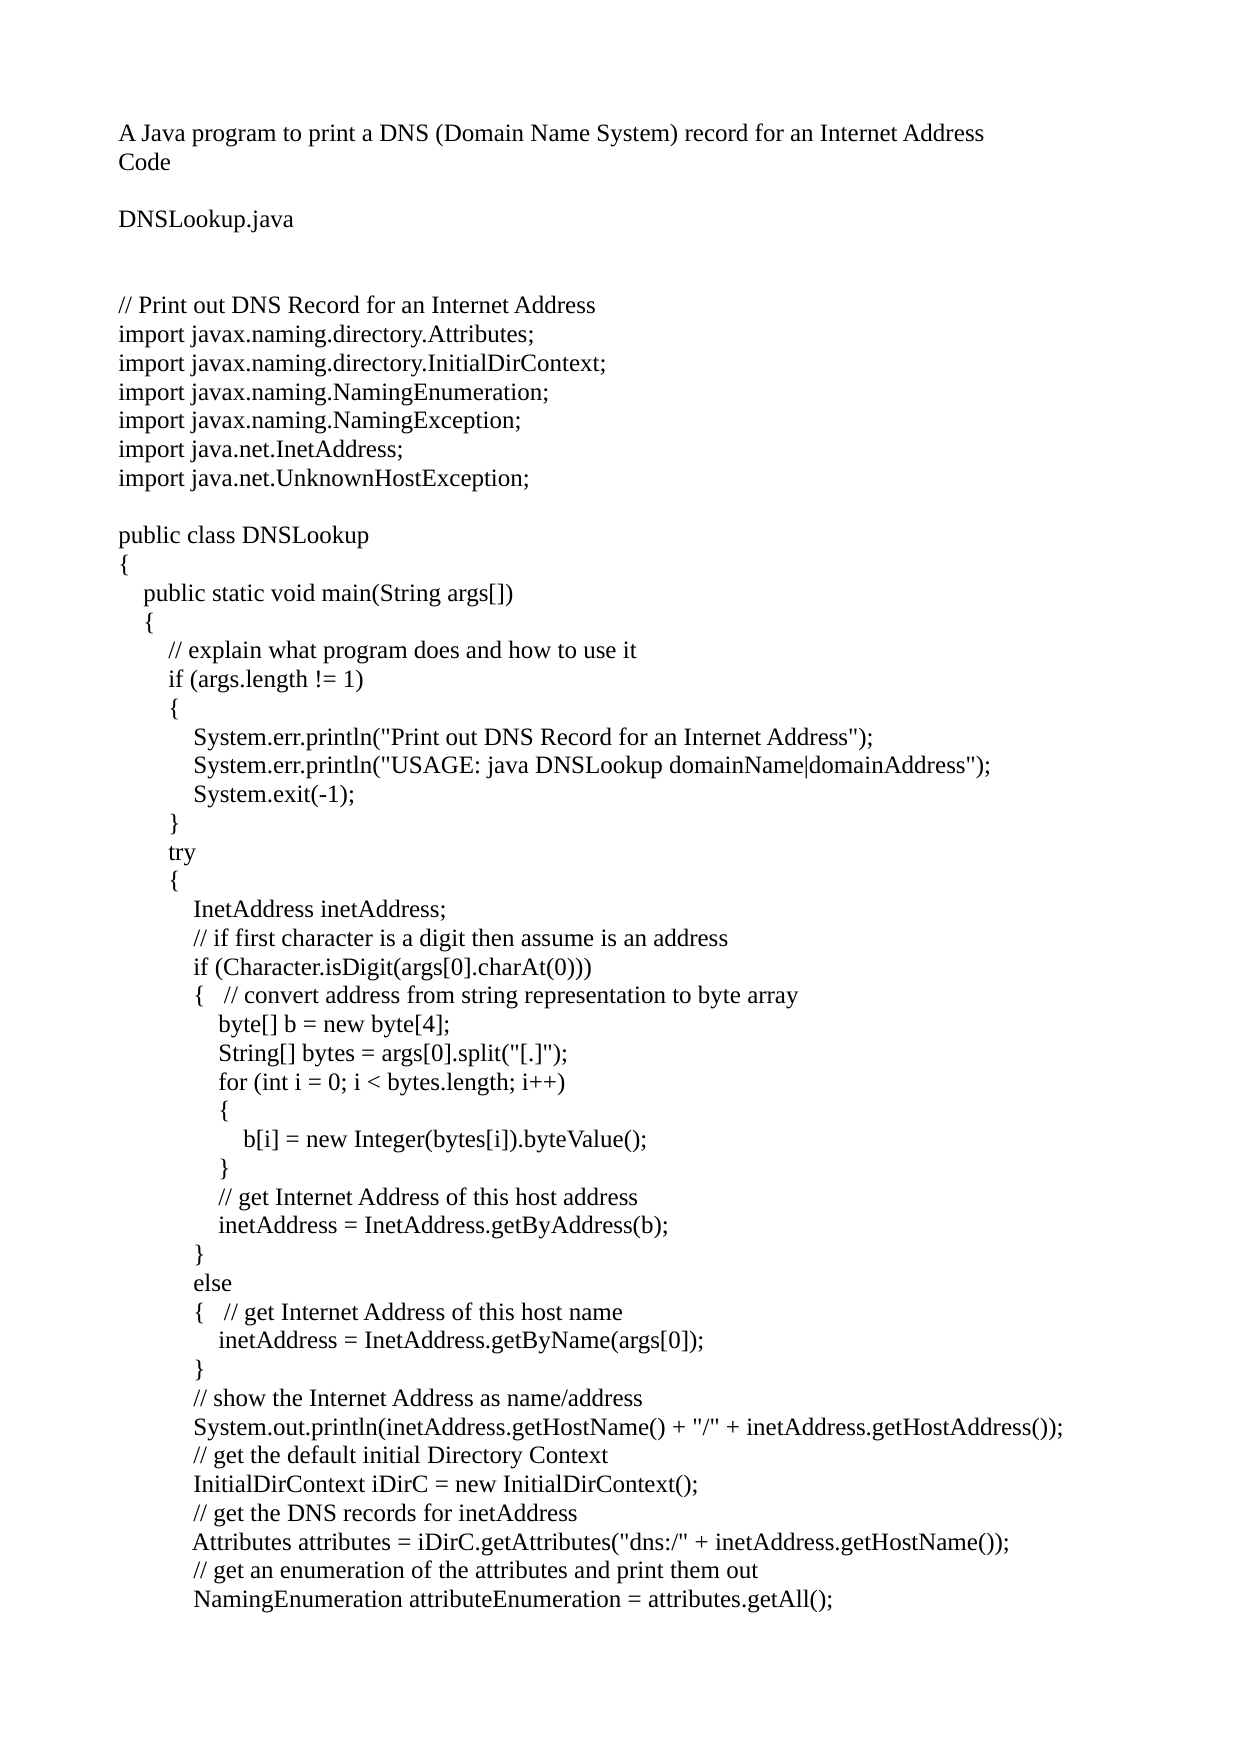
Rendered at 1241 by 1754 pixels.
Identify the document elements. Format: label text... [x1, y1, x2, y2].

text else [118, 1268, 1122, 1297]
text import javax.naming.directory.InitialDirContext; [118, 348, 1122, 377]
text // get Internet Address of this host address [118, 1182, 1122, 1211]
text public class DNSLookup [118, 521, 1122, 549]
text // Print out DNS Record for an Internet Address [118, 291, 1122, 319]
text // get an enumeration of the attributes and print them out [118, 1556, 1122, 1584]
text { [118, 1096, 1122, 1124]
text import javax.naming.NamingEnumeration; [118, 377, 1122, 406]
text import java.net.InetAddress; [118, 434, 1122, 463]
text for (int i = 0; i < bytes.length; i++) [118, 1067, 1122, 1096]
text String[] bytes = args[0].split("[.]"); [118, 1038, 1122, 1067]
text { // convert address from string representation to byte array [118, 981, 1122, 1009]
text System.err.println("Print out DNS Record for an Internet Address"); [118, 722, 1122, 751]
text { // get Internet Address of this host name [118, 1297, 1122, 1326]
text b[i] = new Integer(bytes[i]).byteValue(); [118, 1124, 1122, 1153]
text A Java program to print a DNS (Domain Name System) record for an Internet Address [118, 118, 1122, 147]
text System.err.println("USAGE: java DNSLookup domainName|domainAddress"); [118, 751, 1122, 779]
text Attributes attributes = iDirC.getAttributes("dns:/" + inetAddress.getHostName()); [118, 1527, 1122, 1556]
text if (args.length != 1) [118, 664, 1122, 693]
text } [118, 1153, 1122, 1182]
text InetAddress inetAddress; [118, 894, 1122, 923]
text DNSLookup.java [118, 204, 1122, 233]
text NamingEnumeration attributeEnumeration = attributes.getAll(); [118, 1584, 1122, 1613]
text // if first character is a digit then assume is an address [118, 923, 1122, 952]
text { [118, 549, 1122, 578]
text // get the default initial Directory Context [118, 1441, 1122, 1469]
text public static void main(String args[]) [118, 578, 1122, 607]
text // show the Internet Address as name/address [118, 1383, 1122, 1412]
text try [118, 837, 1122, 866]
text // explain what program does and how to use it [118, 636, 1122, 664]
text Code [118, 147, 1122, 176]
text System.exit(-1); [118, 779, 1122, 808]
text { [118, 693, 1122, 722]
text InitialDirContext iDirC = new InitialDirContext(); [118, 1469, 1122, 1498]
text inetAddress = InetAddress.getByName(args[0]); [118, 1326, 1122, 1354]
text inetAddress = InetAddress.getByAddress(b); [118, 1211, 1122, 1239]
text import java.net.UnknownHostException; [118, 463, 1122, 492]
text if (Character.isDigit(args[0].charAt(0))) [118, 952, 1122, 981]
text } [118, 1239, 1122, 1268]
text } [118, 808, 1122, 837]
text System.out.println(inetAddress.getHostName() + "/" + inetAddress.getHostAddress()); [118, 1412, 1122, 1441]
text { [118, 866, 1122, 894]
text { [118, 607, 1122, 636]
text byte[] b = new byte[4]; [118, 1009, 1122, 1038]
text // get the DNS records for inetAddress [118, 1498, 1122, 1527]
text import javax.naming.directory.Attributes; [118, 319, 1122, 348]
text } [118, 1354, 1122, 1383]
text import javax.naming.NamingException; [118, 406, 1122, 434]
